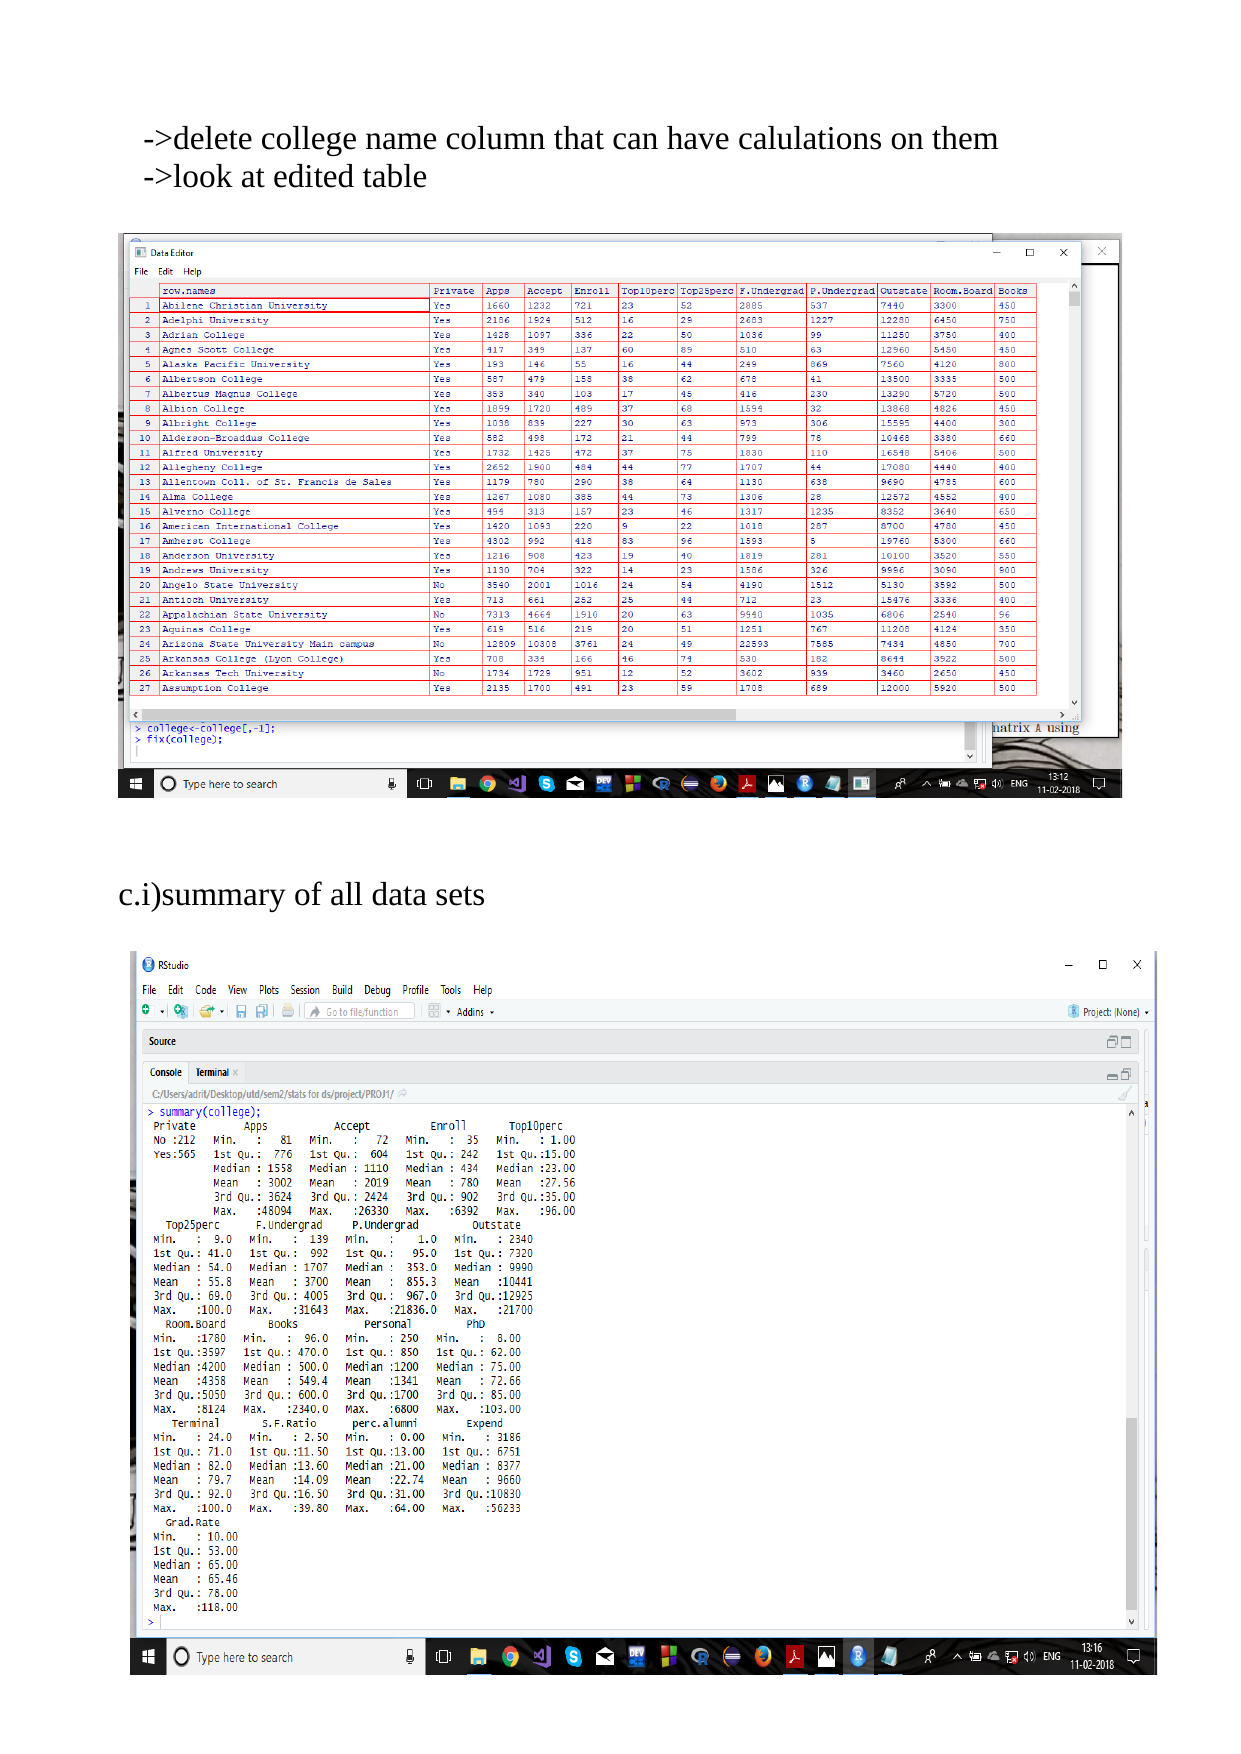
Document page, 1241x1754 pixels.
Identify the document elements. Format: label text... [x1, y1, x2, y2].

picture [130, 951, 1158, 1675]
text ->delete college name column that can have calulations on them [118, 118, 1122, 156]
text ->look at edited table [118, 156, 1122, 195]
text c.i)summary of all data sets [118, 874, 1122, 912]
picture [118, 233, 1123, 798]
